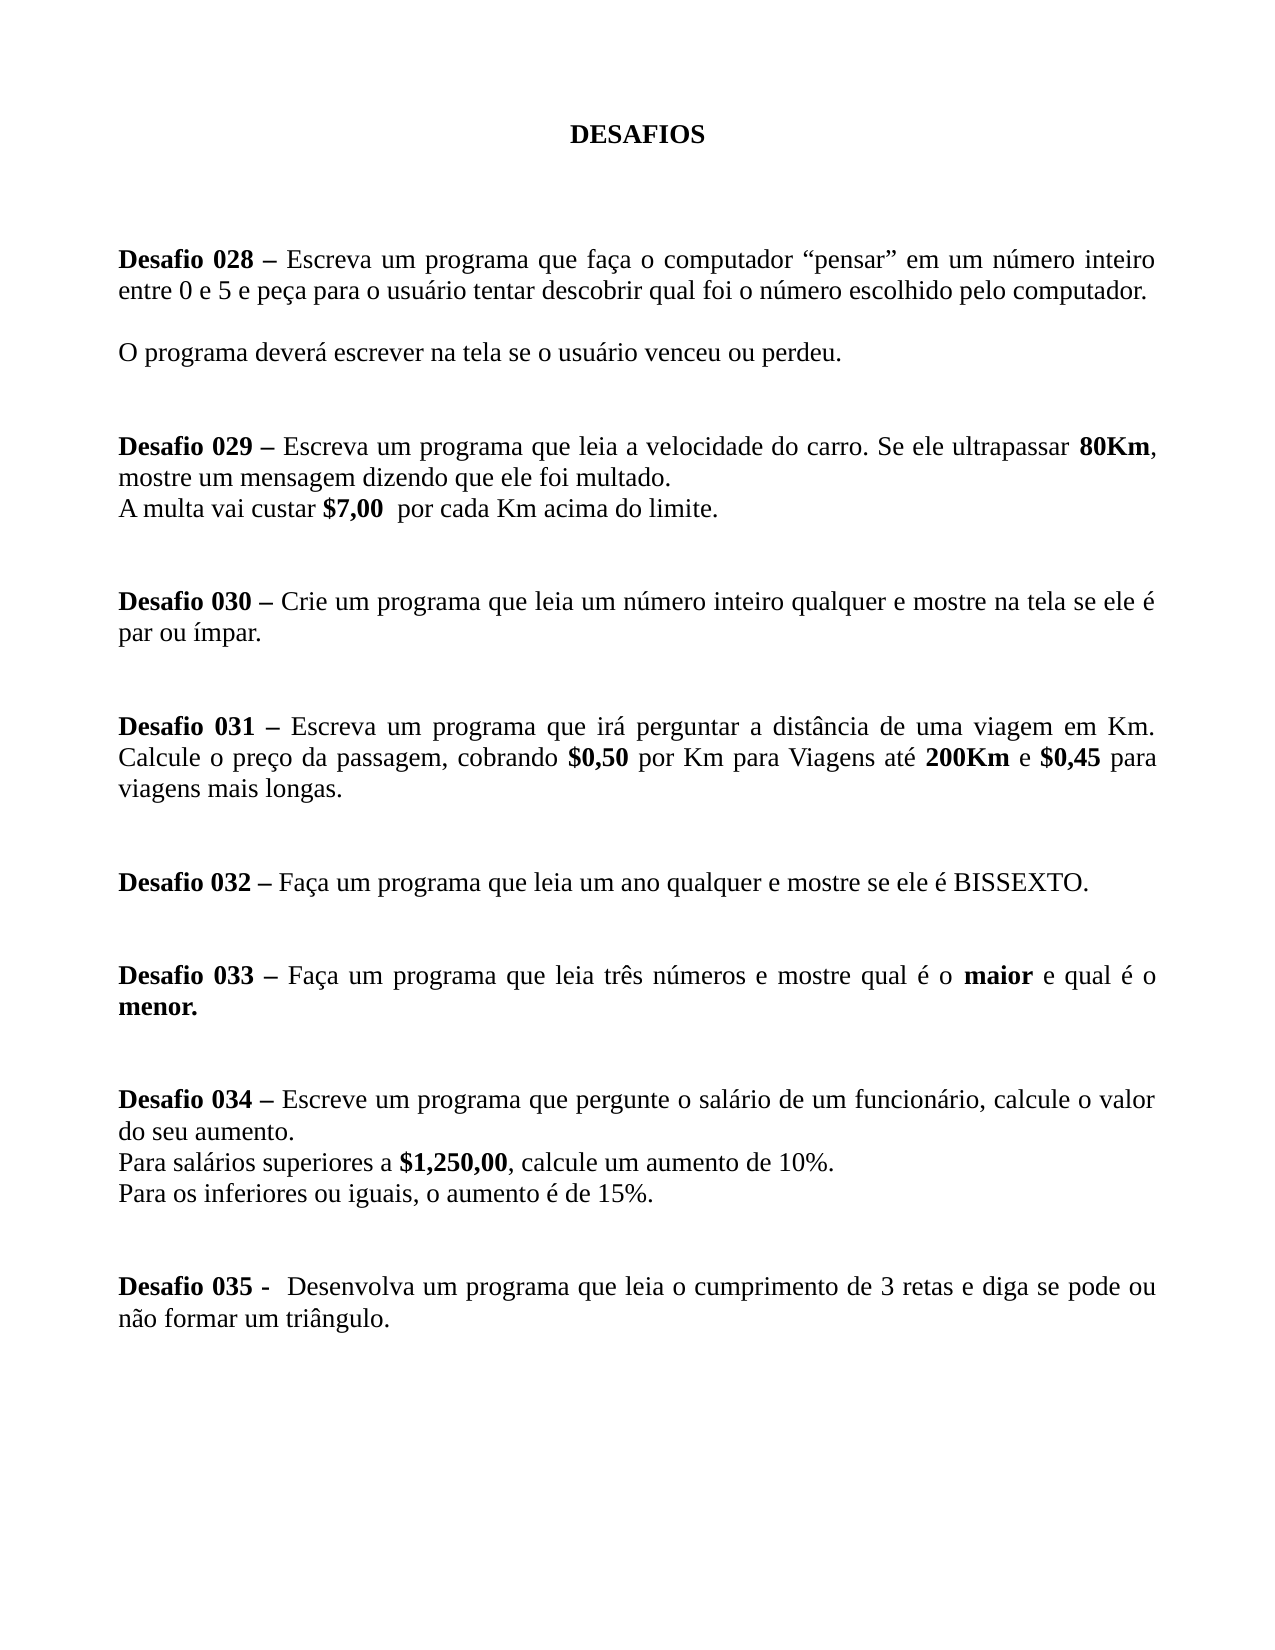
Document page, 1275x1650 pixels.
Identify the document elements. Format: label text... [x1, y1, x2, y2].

text O programa deverá escrever na tela se o usuário venceu ou perdeu. [118, 336, 1157, 367]
text Desafio 032 – Faça um programa que leia um ano qualquer e mostre se ele é BISSEXTO. [118, 866, 1157, 897]
text Desafio 029 – Escreva um programa que leia a velocidade do carro. Se ele ultrapassar 80Km, mostre um mensagem dizendo que ele foi multado. [118, 429, 1157, 492]
text A multa vai custar $7,00 por cada Km acima do limite. [118, 492, 1157, 523]
text Desafio 028 – Escreva um programa que faça o computador “pensar” em um número inteiro entre 0 e 5 e peça para o usuário tentar descobrir qual foi o número escolhido pelo computador. [118, 243, 1157, 305]
text Desafio 031 – Escreva um programa que irá perguntar a distância de uma viagem em Km. Calcule o preço da passagem, cobrando $0,50 por Km para Viagens até 200Km e $0,45 para viagens mais longas. [118, 710, 1157, 803]
text DESAFIOS [118, 118, 1157, 149]
text Para salários superiores a $1,250,00, calcule um aumento de 10%. [118, 1146, 1157, 1177]
text Desafio 035 - Desenvolva um programa que leia o cumprimento de 3 retas e diga se pode ou não formar um triângulo. [118, 1271, 1157, 1333]
text Desafio 030 – Crie um programa que leia um número inteiro qualquer e mostre na tela se ele é par ou ímpar. [118, 585, 1157, 648]
text Desafio 034 – Escreve um programa que pergunte o salário de um funcionário, calcule o valor do seu aumento. [118, 1084, 1157, 1146]
text Desafio 033 – Faça um programa que leia três números e mostre qual é o maior e qual é o menor. [118, 959, 1157, 1021]
text Para os inferiores ou iguais, o aumento é de 15%. [118, 1177, 1157, 1208]
